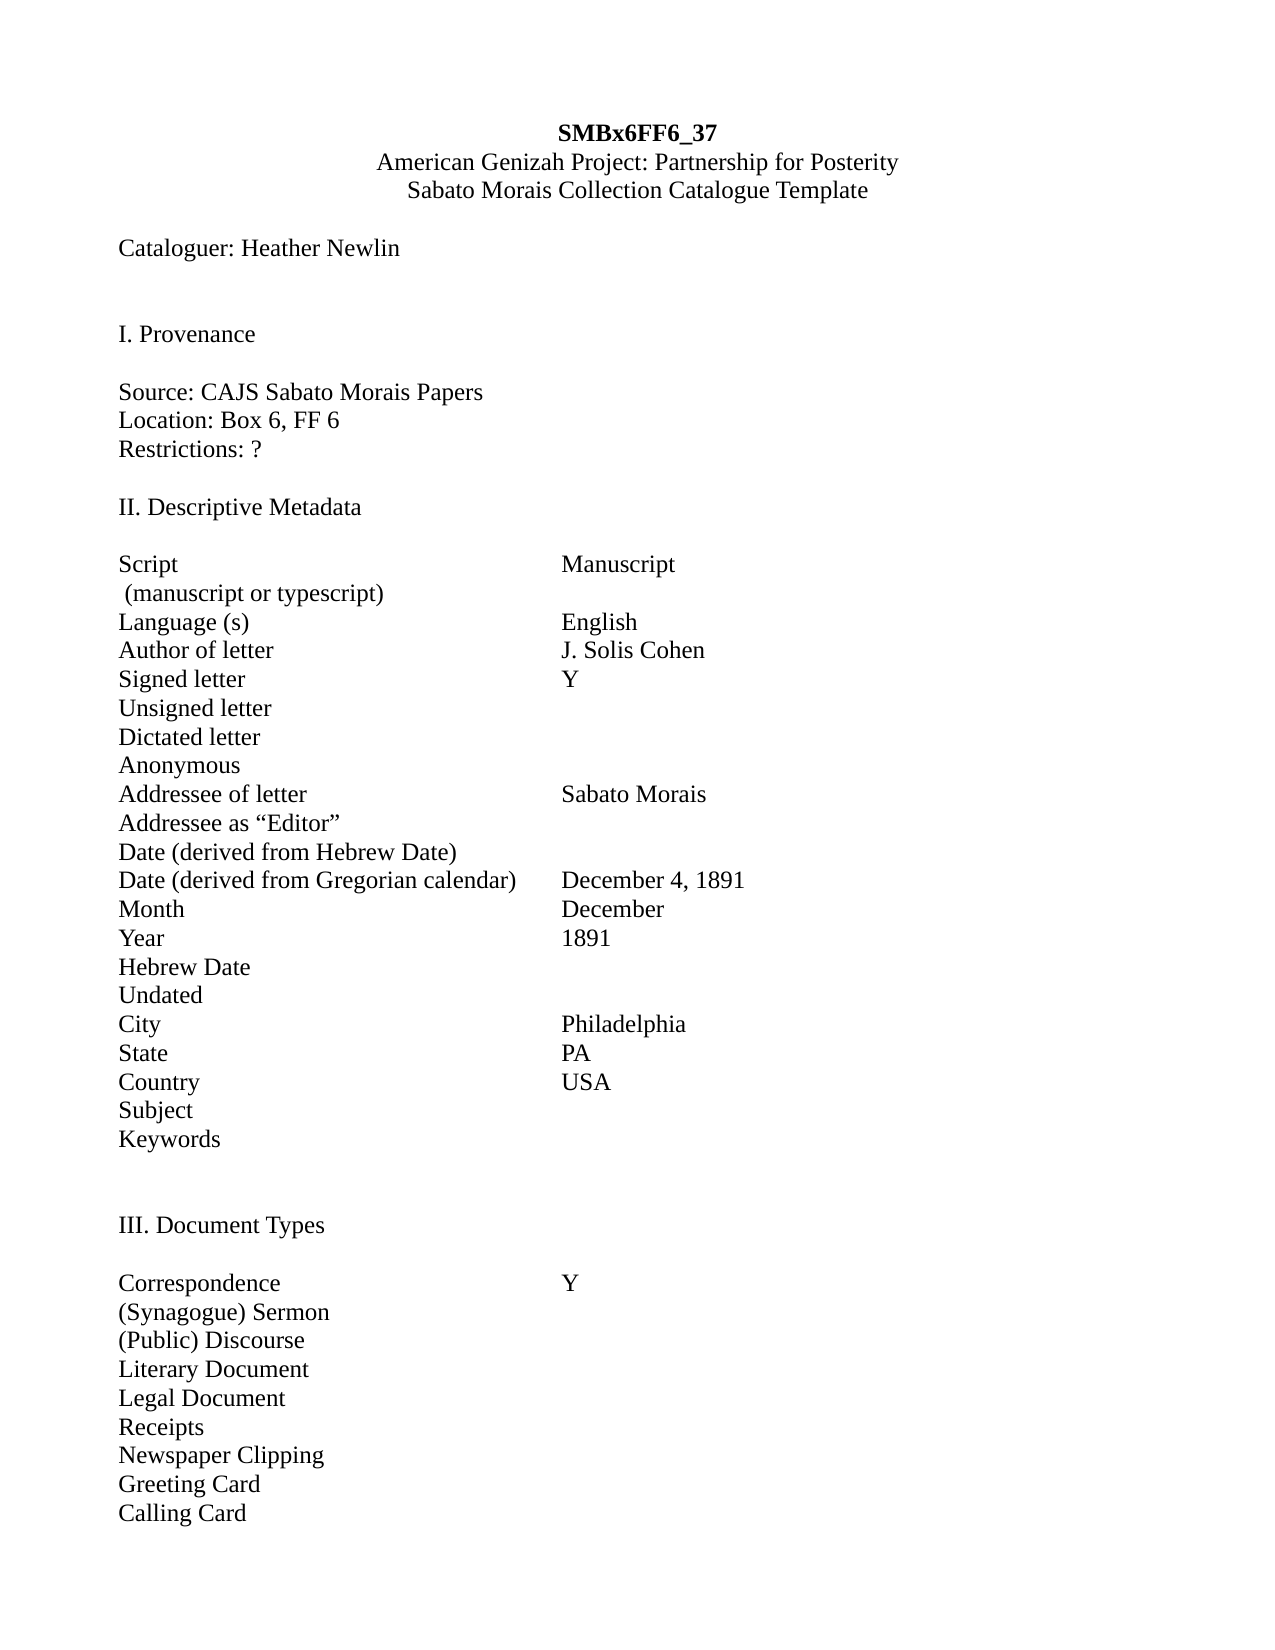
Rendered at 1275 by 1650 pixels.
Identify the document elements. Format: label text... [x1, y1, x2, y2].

text Unsigned letter [118, 693, 1157, 722]
text Author of letter J. Solis Cohen [118, 636, 1157, 664]
text Sabato Morais Collection Catalogue Template [118, 176, 1157, 204]
text Cataloguer: Heather Newlin [118, 233, 1157, 262]
text I. Provenance [118, 319, 1157, 348]
text Date (derived from Gregorian calendar) December 4, 1891 [118, 866, 1157, 894]
text Anonymous [118, 751, 1157, 779]
text Greeting Card [118, 1469, 1157, 1498]
text City Philadelphia [118, 1009, 1157, 1038]
text American Genizah Project: Partnership for Posterity [118, 147, 1157, 176]
text Literary Document [118, 1354, 1157, 1383]
text (Synagogue) Sermon [118, 1297, 1157, 1326]
text Hebrew Date [118, 952, 1157, 981]
text Year 1891 [118, 923, 1157, 952]
text Addressee as “Editor” [118, 808, 1157, 837]
text Location: Box 6, FF 6 [118, 406, 1157, 434]
text Date (derived from Hebrew Date) [118, 837, 1157, 866]
text Undated [118, 981, 1157, 1009]
text Addressee of letter Sabato Morais [118, 779, 1157, 808]
text Calling Card [118, 1498, 1157, 1527]
text Language (s) English [118, 607, 1157, 636]
text Restrictions: ? [118, 434, 1157, 463]
text Subject [118, 1096, 1157, 1124]
text Month December [118, 894, 1157, 923]
text Country USA [118, 1067, 1157, 1096]
text III. Document Types [118, 1211, 1157, 1239]
text Signed letter Y [118, 664, 1157, 693]
text Dictated letter [118, 722, 1157, 751]
text Receipts [118, 1412, 1157, 1441]
text Correspondence Y [118, 1268, 1157, 1297]
text SMBx6FF6_37 [118, 118, 1157, 147]
text State PA [118, 1038, 1157, 1067]
text II. Descriptive Metadata [118, 492, 1157, 521]
text (manuscript or typescript) [118, 578, 1157, 607]
text (Public) Discourse [118, 1326, 1157, 1354]
text Source: CAJS Sabato Morais Papers [118, 377, 1157, 406]
text Keywords [118, 1124, 1157, 1153]
text Legal Document [118, 1383, 1157, 1412]
text Newspaper Clipping [118, 1441, 1157, 1469]
text Script Manuscript [118, 549, 1157, 578]
